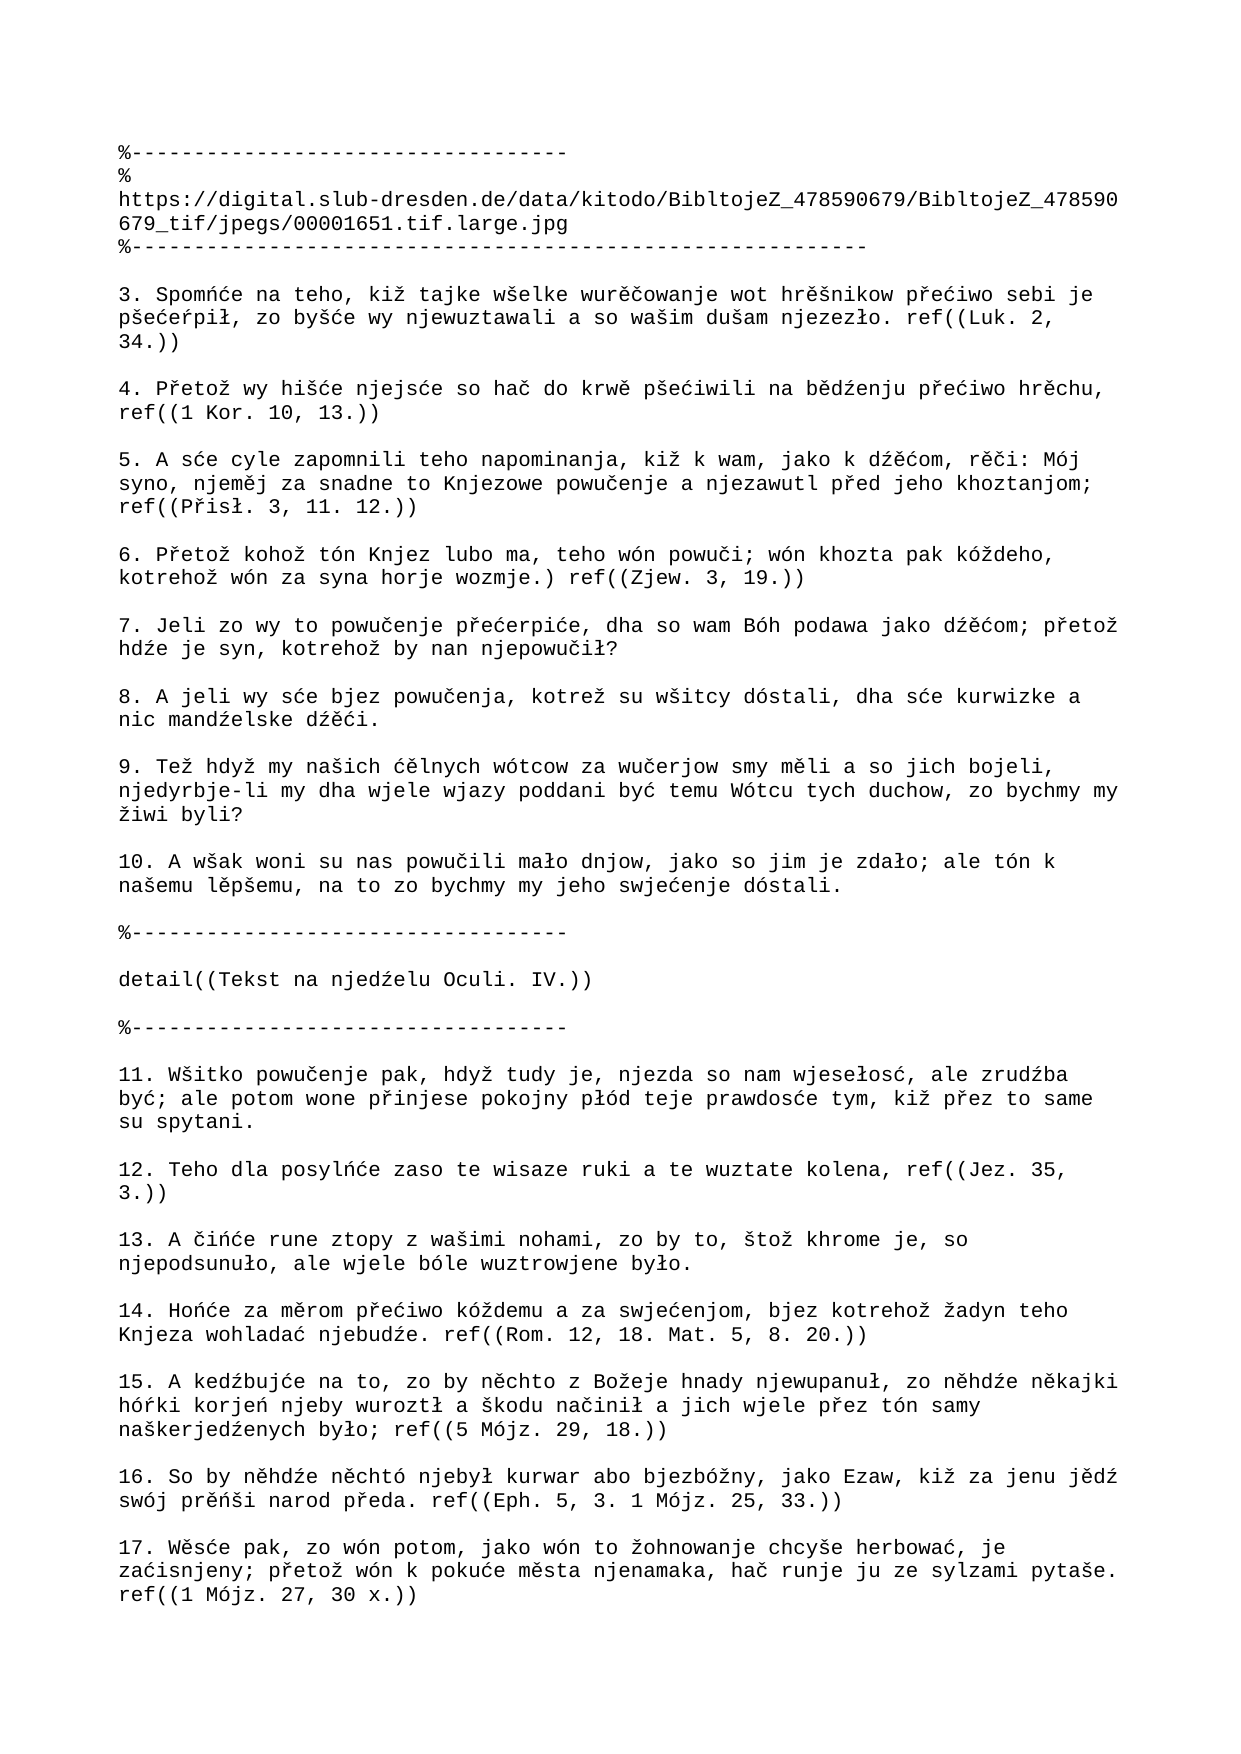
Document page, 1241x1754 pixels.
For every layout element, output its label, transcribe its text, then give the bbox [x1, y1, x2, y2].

text %----------------------------------- [118, 922, 1122, 946]
text 5. A sće cyle zapomnili teho napominanja, kiž k wam, jako k dźěćom, rěči: Mój syno, njeměj za snadne to Knjezowe powučenje a njezawutl před jeho khoztanjom; ref((Přisł. 3, 11. 12.)) [118, 449, 1122, 520]
text % https://digital.slub-dresden.de/data/kitodo/BibltojeZ_478590679/BibltojeZ_478590679_tif/jpegs/00001651.tif.large.jpg [118, 165, 1122, 236]
text detail((Tekst na njedźelu Oculi. IV.)) [118, 969, 1122, 993]
text 13. A čińće rune ztopy z wašimi nohami, zo by to, štož khrome je, so njepodsunuło, ale wjele bóle wuztrowjene było. [118, 1229, 1122, 1277]
text %----------------------------------- [118, 142, 1122, 165]
text %----------------------------------- [118, 1017, 1122, 1040]
text 14. Hońće za měrom přećiwo kóždemu a za swjećenjom, bjez kotrehož žadyn teho Knjeza wohladać njebudźe. ref((Rom. 12, 18. Mat. 5, 8. 20.)) [118, 1300, 1122, 1348]
text 11. Wšitko powučenje pak, hdyž tudy je, njezda so nam wjesełosć, ale zrudźba być; ale potom wone přinjese pokojny płód teje prawdosće tym, kiž přez to same su spytani. [118, 1064, 1122, 1135]
text 3. Spomńće na teho, kiž tajke wšelke wurěčowanje wot hrěšnikow přećiwo sebi je pšećeŕpił, zo byšće wy njewuztawali a so wašim dušam njezezło. ref((Luk. 2, 34.)) [118, 284, 1122, 354]
text 4. Přetož wy hišće njejsće so hač do krwě pšećiwili na bědźenju přećiwo hrěchu, ref((1 Kor. 10, 13.)) [118, 378, 1122, 426]
text 15. A kedźbujće na to, zo by něchto z Božeje hnady njewupanuł, zo něhdźe někajki hóŕki korjeń njeby wuroztł a škodu načinił a jich wjele přez tón samy naškerjedźenych było; ref((5 Mójz. 29, 18.)) [118, 1371, 1122, 1442]
text 10. A wšak woni su nas powučili mało dnjow, jako so jim je zdało; ale tón k našemu lěpšemu, na to zo bychmy my jeho swjećenje dóstali. [118, 851, 1122, 898]
text 16. So by něhdźe něchtó njebył kurwar abo bjezbóžny, jako Ezaw, kiž za jenu jědź swój prěńši narod předa. ref((Eph. 5, 3. 1 Mójz. 25, 33.)) [118, 1466, 1122, 1513]
text 8. A jeli wy sće bjez powučenja, kotrež su wšitcy dóstali, dha sće kurwizke a nic mandźelske dźěći. [118, 686, 1122, 733]
text 6. Přetož kohož tón Knjez lubo ma, teho wón powuči; wón khozta pak kóždeho, kotrehož wón za syna horje wozmje.) ref((Zjew. 3, 19.)) [118, 544, 1122, 591]
text 12. Teho dla posylńće zaso te wisaze ruki a te wuztate kolena, ref((Jez. 35, 3.)) [118, 1158, 1122, 1206]
text 7. Jeli zo wy to powučenje přećerpiće, dha so wam Bóh podawa jako dźěćom; přetož hdźe je syn, kotrehož by nan njepowučił? [118, 615, 1122, 662]
text %----------------------------------------------------------- [118, 236, 1122, 260]
text 9. Tež hdyž my našich ćělnych wótcow za wučerjow smy měli a so jich bojeli, njedyrbje-li my dha wjele wjazy poddani być temu Wótcu tych duchow, zo bychmy my žiwi byli? [118, 757, 1122, 827]
text 17. Wěsće pak, zo wón potom, jako wón to žohnowanje chcyše herbować, je zaćisnjeny; přetož wón k pokuće města njenamaka, hač runje ju ze sylzami pytaše. ref((1 Mójz. 27, 30 x.)) [118, 1537, 1122, 1608]
